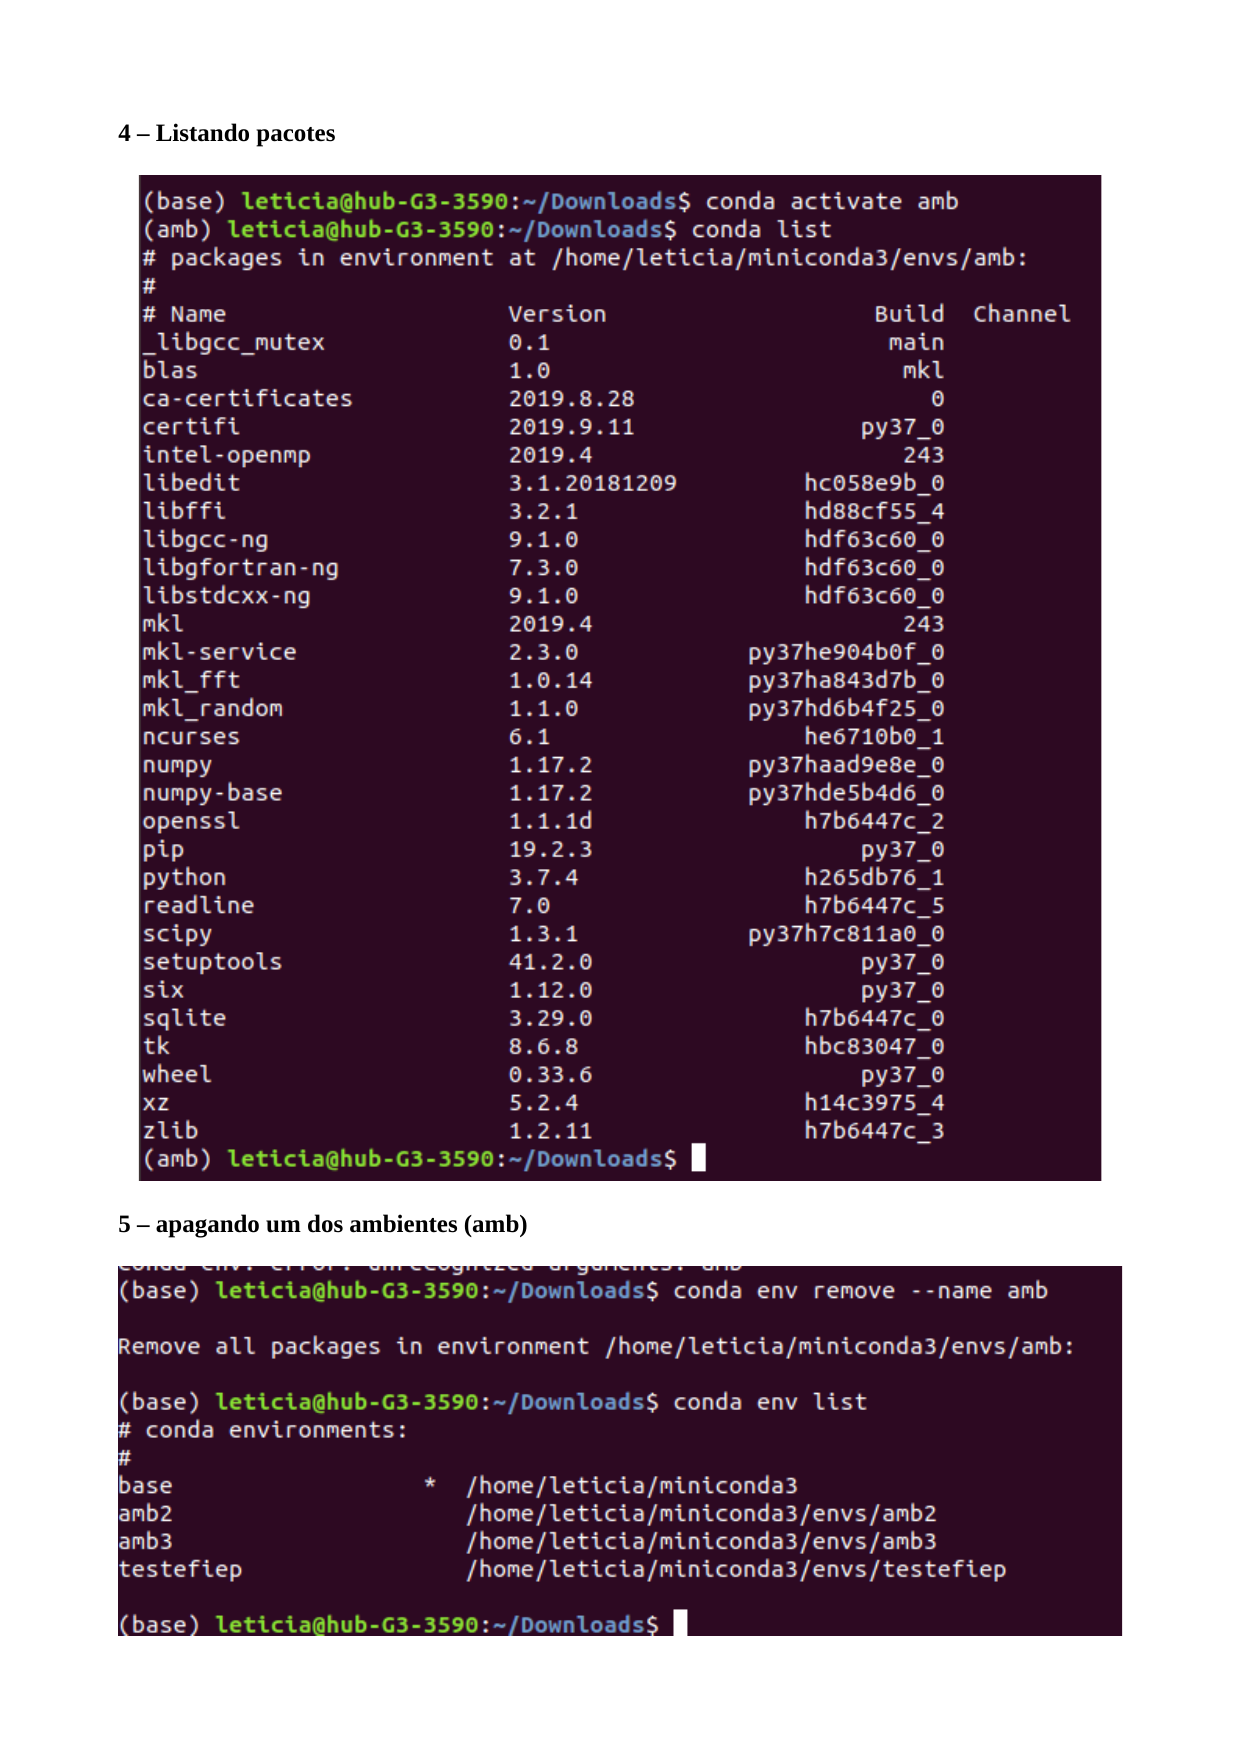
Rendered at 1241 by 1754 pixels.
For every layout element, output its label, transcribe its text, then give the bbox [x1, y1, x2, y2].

picture [118, 1266, 1123, 1636]
text 5 – apagando um dos ambientes (amb) [118, 1209, 1122, 1238]
picture [138, 175, 1102, 1181]
text 4 – Listando pacotes [118, 118, 1122, 147]
